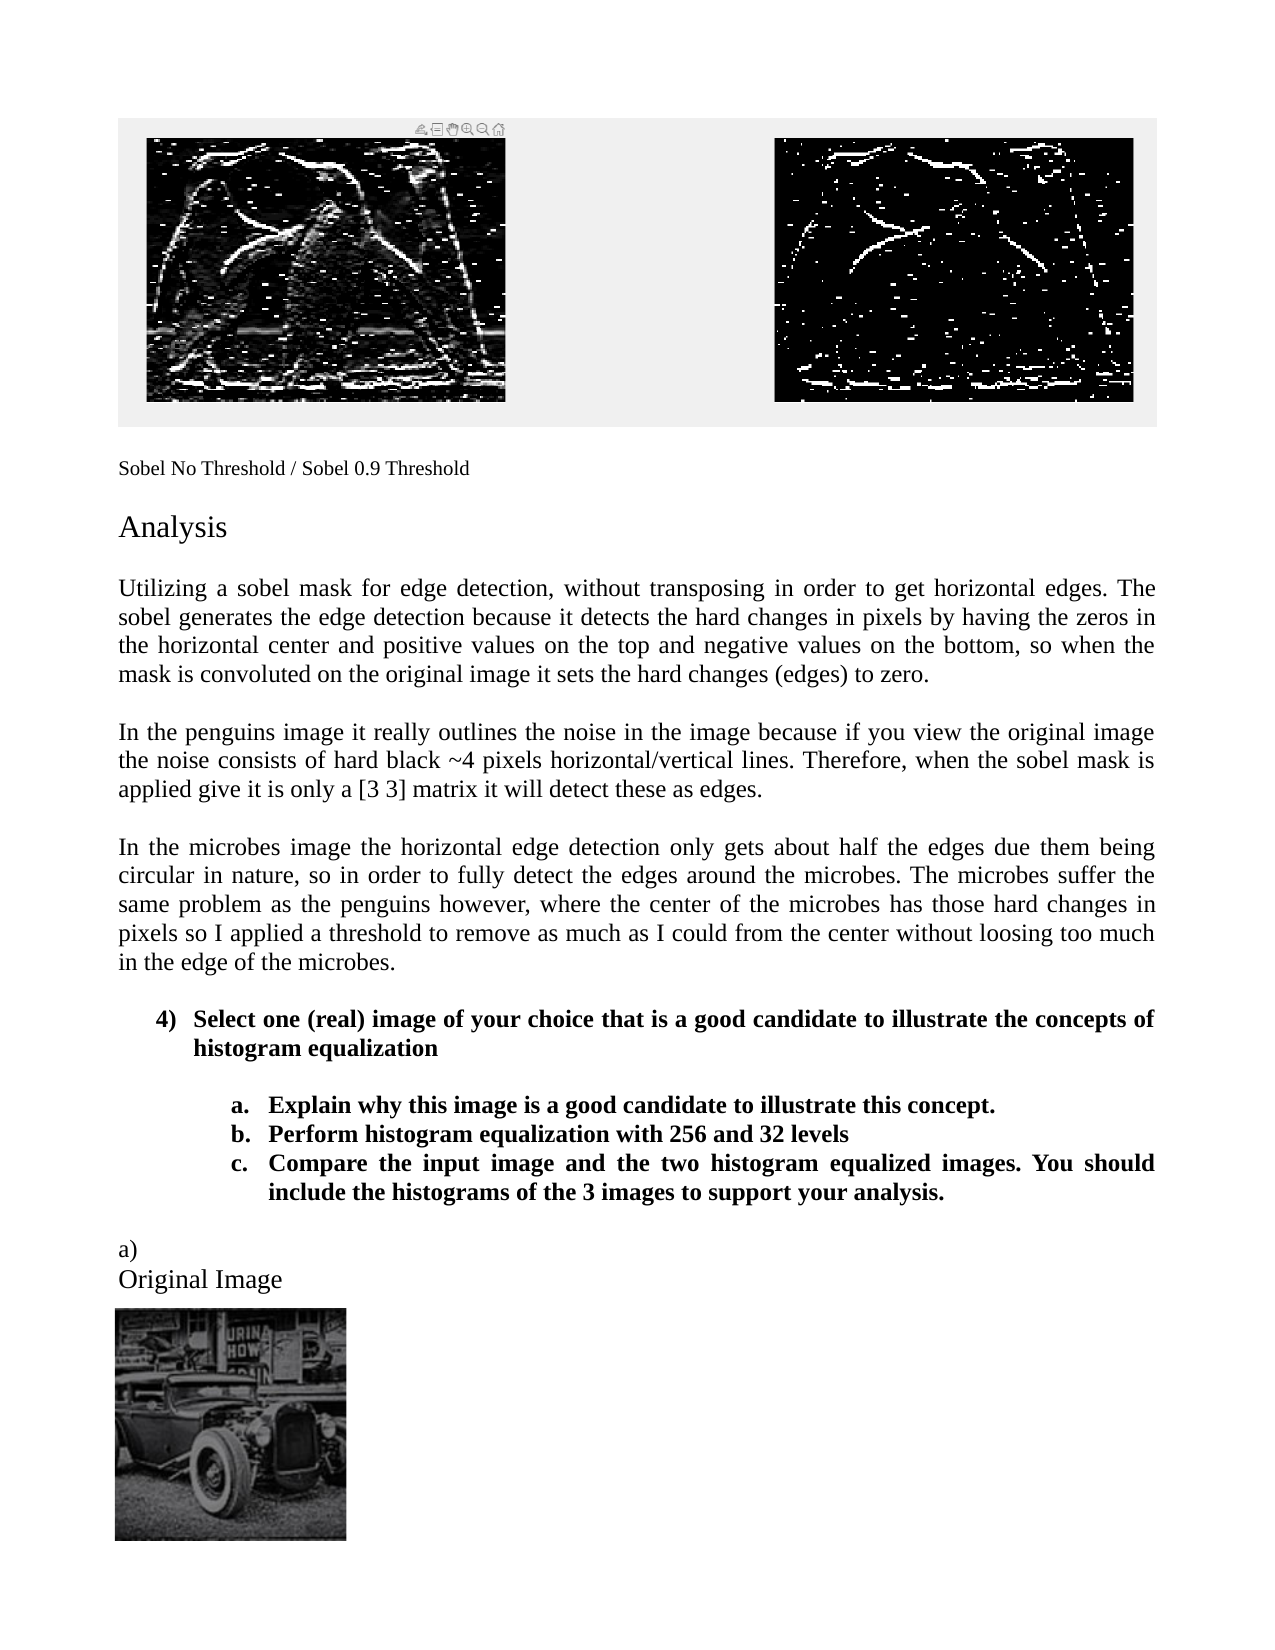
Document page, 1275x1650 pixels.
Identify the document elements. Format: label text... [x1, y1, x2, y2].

text In the penguins image it really outlines the noise in the image because if you view the original image the noise consists of hard black ~4 pixels horizontal/vertical lines. Therefore, when the sobel mask is applied give it is only a [3 3] matrix it will detect these as edges. [118, 717, 1157, 803]
text In the microbes image the horizontal edge detection only gets about half the edges due them being circular in nature, so in order to fully detect the edges around the microbes. The microbes suffer the same problem as the penguins however, where the center of the microbes has those hard changes in pixels so I applied a threshold to remove as much as I could from the center without loosing too much in the edge of the microbes. [118, 832, 1157, 975]
text a) [118, 1234, 1157, 1263]
list Compare the input image and the two histogram equalized images. You should include the histograms of the 3 images to support your analysis. [231, 1148, 1157, 1205]
text Sobel No Threshold / Sobel 0.9 Threshold [118, 455, 1157, 479]
picture [114, 1308, 347, 1541]
list Explain why this image is a good candidate to illustrate this concept. [231, 1090, 1157, 1119]
list Select one (real) image of your choice that is a good candidate to illustrate the concepts of histogram equalization [156, 1004, 1157, 1062]
text Utilizing a sobel mask for edge detection, without transposing in order to get horizontal edges. The sobel generates the edge detection because it detects the hard changes in pixels by having the zeros in the horizontal center and positive values on the top and negative values on the bottom, so when the mask is convoluted on the original image it sets the hard changes (edges) to zero. [118, 573, 1157, 688]
picture [118, 118, 1157, 427]
list Perform histogram equalization with 256 and 32 levels [231, 1119, 1157, 1148]
text Analysis [118, 508, 1157, 544]
text Original Image [118, 1263, 1157, 1294]
